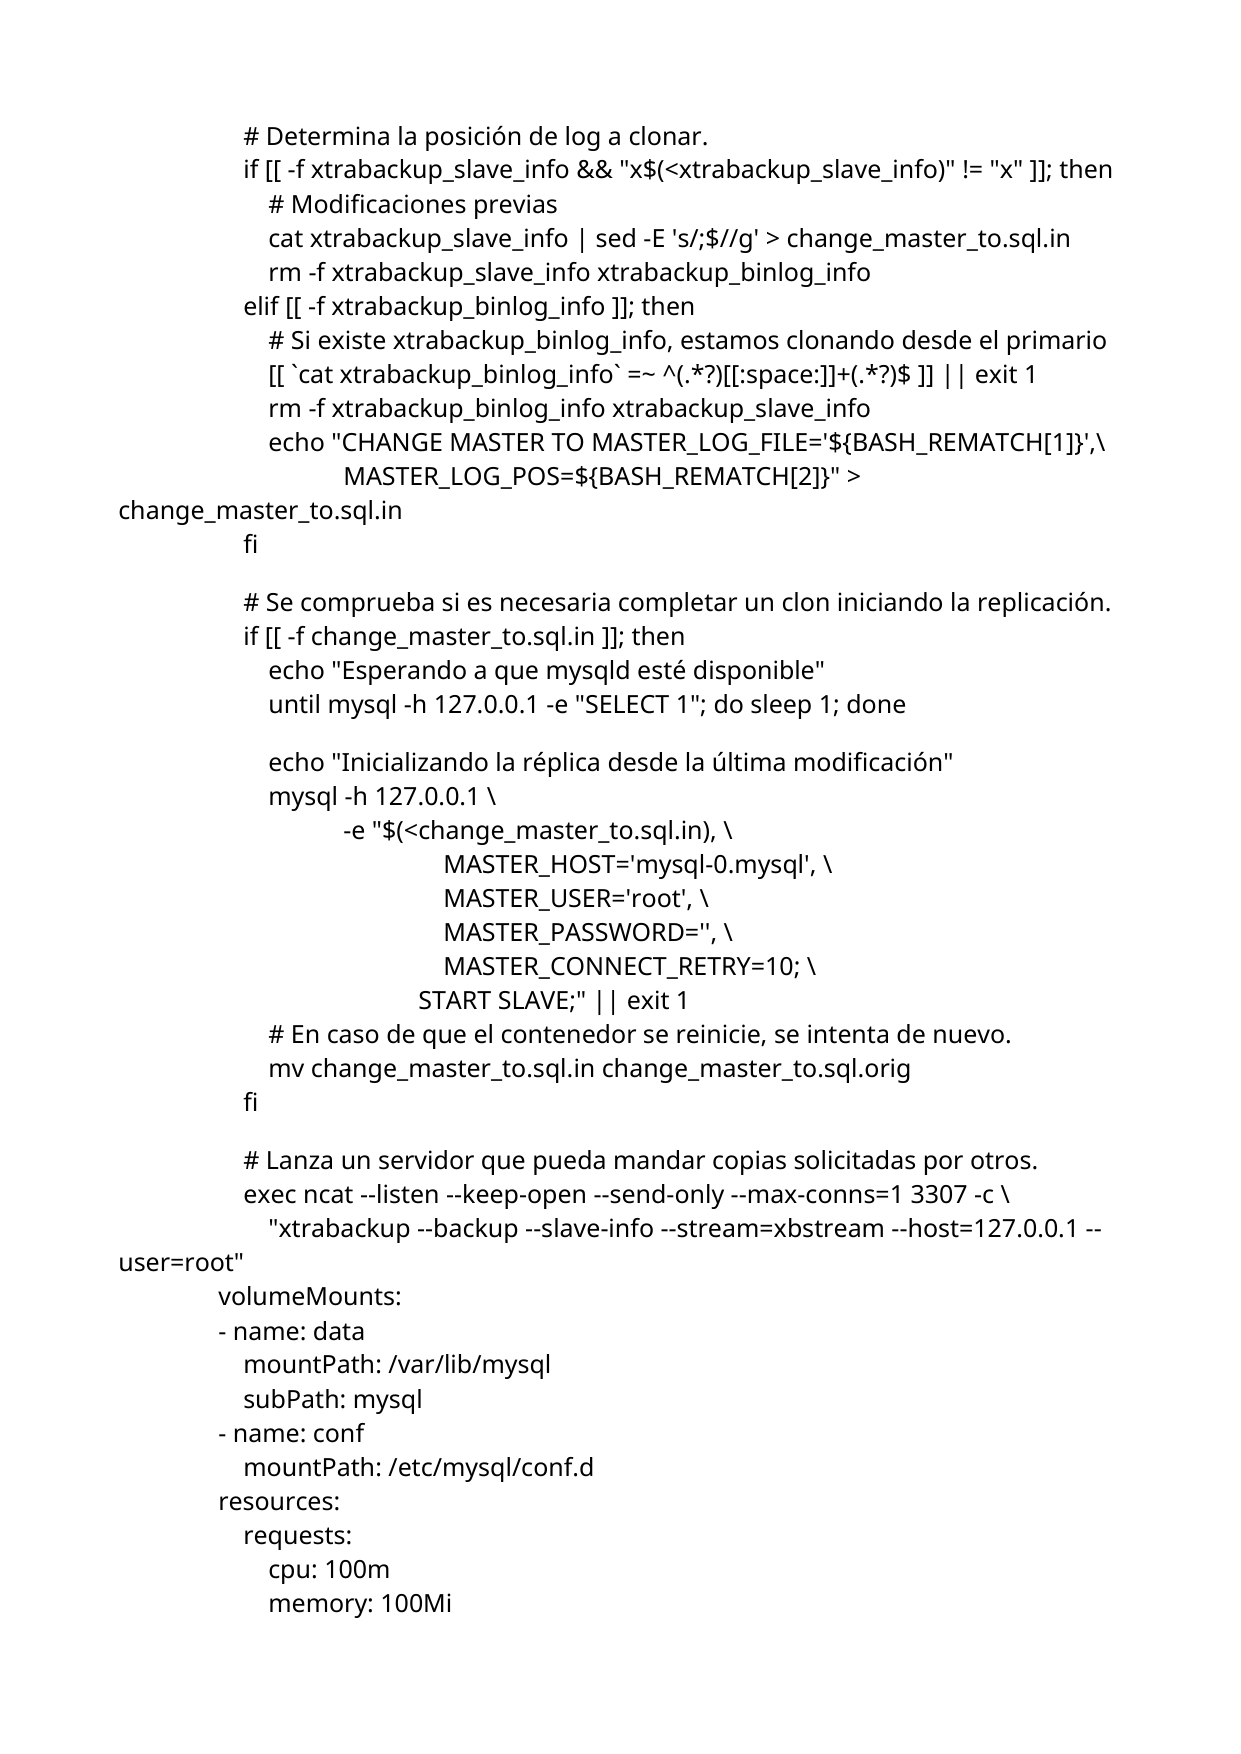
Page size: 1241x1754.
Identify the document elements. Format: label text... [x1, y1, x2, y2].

text - name: data [118, 1313, 1122, 1347]
text memory: 100Mi [118, 1586, 1122, 1620]
text echo "Inicializando la réplica desde la última modificación" [118, 744, 1122, 778]
text cat xtrabackup_slave_info | sed -E 's/;$//g' > change_master_to.sql.in [118, 220, 1122, 254]
text fi [118, 527, 1122, 561]
text requests: [118, 1517, 1122, 1552]
text echo "CHANGE MASTER TO MASTER_LOG_FILE='${BASH_REMATCH[1]}',\ [118, 425, 1122, 459]
text # Se comprueba si es necesaria completar un clon iniciando la replicación. [118, 584, 1122, 619]
text cpu: 100m [118, 1552, 1122, 1586]
text elif [[ -f xtrabackup_binlog_info ]]; then [118, 288, 1122, 322]
text [[ `cat xtrabackup_binlog_info` =~ ^(.*?)[[:space:]]+(.*?)$ ]] || exit 1 [118, 357, 1122, 391]
text "xtrabackup --backup --slave-info --stream=xbstream --host=127.0.0.1 --user=root" [118, 1211, 1122, 1279]
text # En caso de que el contenedor se reinicie, se intenta de nuevo. [118, 1017, 1122, 1051]
text MASTER_CONNECT_RETRY=10; \ [118, 949, 1122, 983]
text -e "$(<change_master_to.sql.in), \ [118, 813, 1122, 847]
text MASTER_HOST='mysql-0.mysql', \ [118, 847, 1122, 881]
text rm -f xtrabackup_binlog_info xtrabackup_slave_info [118, 391, 1122, 425]
text # Modificaciones previas [118, 186, 1122, 220]
text exec ncat --listen --keep-open --send-only --max-conns=1 3307 -c \ [118, 1177, 1122, 1211]
text echo "Esperando a que mysqld esté disponible" [118, 653, 1122, 687]
text # Determina la posición de log a clonar. [118, 118, 1122, 152]
text rm -f xtrabackup_slave_info xtrabackup_binlog_info [118, 254, 1122, 288]
text MASTER_USER='root', \ [118, 881, 1122, 915]
text mv change_master_to.sql.in change_master_to.sql.orig [118, 1051, 1122, 1085]
text START SLAVE;" || exit 1 [118, 983, 1122, 1017]
text MASTER_PASSWORD='', \ [118, 915, 1122, 949]
text mysql -h 127.0.0.1 \ [118, 778, 1122, 813]
text fi [118, 1085, 1122, 1119]
text if [[ -f xtrabackup_slave_info && "x$(<xtrabackup_slave_info)" != "x" ]]; then [118, 152, 1122, 186]
text volumeMounts: [118, 1279, 1122, 1313]
text if [[ -f change_master_to.sql.in ]]; then [118, 619, 1122, 653]
text # Lanza un servidor que pueda mandar copias solicitadas por otros. [118, 1143, 1122, 1177]
text mountPath: /var/lib/mysql [118, 1347, 1122, 1381]
text resources: [118, 1483, 1122, 1517]
text mountPath: /etc/mysql/conf.d [118, 1449, 1122, 1483]
text subPath: mysql [118, 1381, 1122, 1415]
text MASTER_LOG_POS=${BASH_REMATCH[2]}" > change_master_to.sql.in [118, 459, 1122, 527]
text until mysql -h 127.0.0.1 -e "SELECT 1"; do sleep 1; done [118, 687, 1122, 721]
text # Si existe xtrabackup_binlog_info, estamos clonando desde el primario [118, 322, 1122, 357]
text - name: conf [118, 1415, 1122, 1449]
